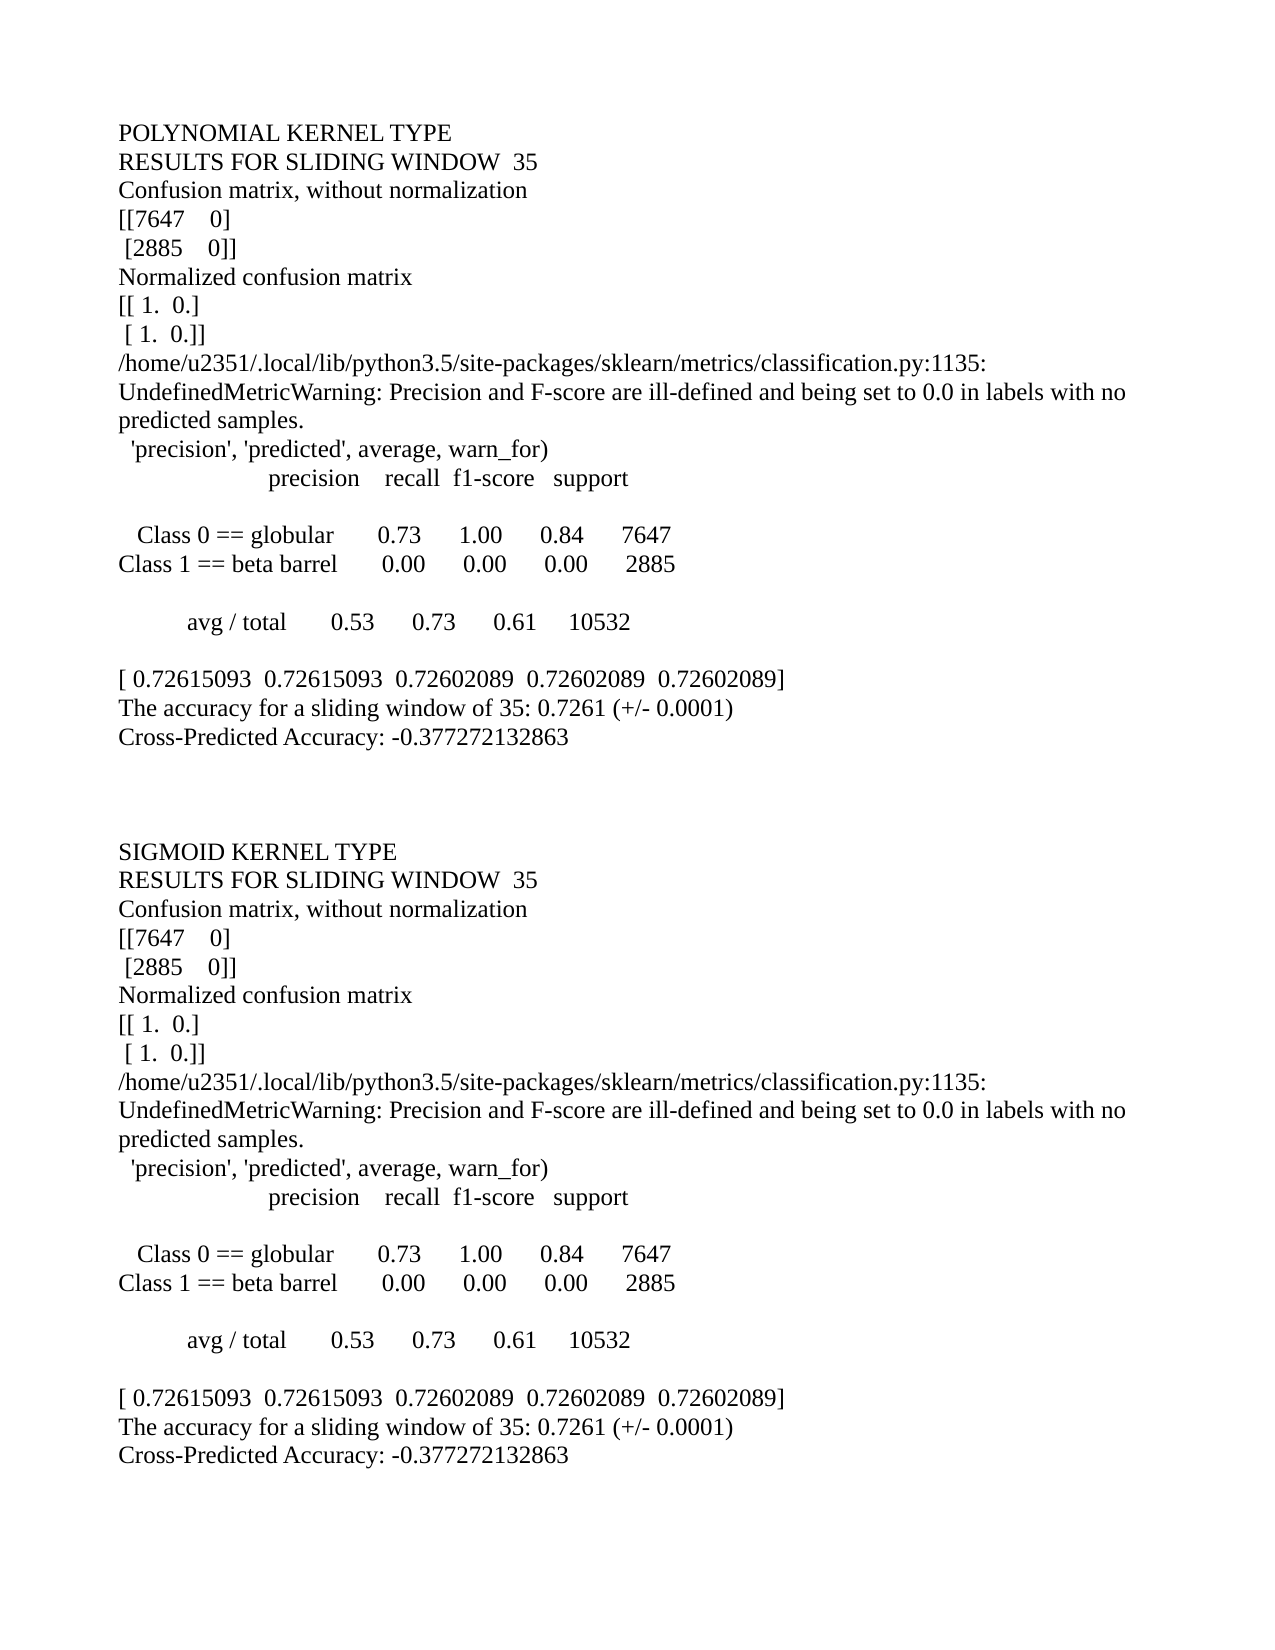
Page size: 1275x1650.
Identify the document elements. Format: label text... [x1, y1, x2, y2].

text 'precision', 'predicted', average, warn_for) [118, 434, 1157, 463]
text POLYNOMIAL KERNEL TYPE [118, 118, 1157, 147]
text Class 0 == globular 0.73 1.00 0.84 7647 [118, 1239, 1157, 1268]
text Confusion matrix, without normalization [118, 894, 1157, 923]
text Confusion matrix, without normalization [118, 176, 1157, 204]
text [[7647 0] [118, 204, 1157, 233]
text [ 0.72615093 0.72615093 0.72602089 0.72602089 0.72602089] [118, 664, 1157, 693]
text RESULTS FOR SLIDING WINDOW 35 [118, 147, 1157, 176]
text Normalized confusion matrix [118, 981, 1157, 1009]
text Cross-Predicted Accuracy: -0.377272132863 [118, 1441, 1157, 1469]
text [ 1. 0.]] [118, 1038, 1157, 1067]
text Normalized confusion matrix [118, 262, 1157, 291]
text Class 1 == beta barrel 0.00 0.00 0.00 2885 [118, 1268, 1157, 1297]
text [ 0.72615093 0.72615093 0.72602089 0.72602089 0.72602089] [118, 1383, 1157, 1412]
text The accuracy for a sliding window of 35: 0.7261 (+/- 0.0001) [118, 693, 1157, 722]
text The accuracy for a sliding window of 35: 0.7261 (+/- 0.0001) [118, 1412, 1157, 1441]
text avg / total 0.53 0.73 0.61 10532 [118, 1326, 1157, 1354]
text Cross-Predicted Accuracy: -0.377272132863 [118, 722, 1157, 751]
text /home/u2351/.local/lib/python3.5/site-packages/sklearn/metrics/classification.py:1135: UndefinedMetricWarning: Precision and F-score are ill-defined and being set to 0.0 in labels with no predicted samples. [118, 1067, 1157, 1153]
text [2885 0]] [118, 233, 1157, 262]
text [ 1. 0.]] [118, 319, 1157, 348]
text [[7647 0] [118, 923, 1157, 952]
text [[ 1. 0.] [118, 1009, 1157, 1038]
text 'precision', 'predicted', average, warn_for) [118, 1153, 1157, 1182]
text avg / total 0.53 0.73 0.61 10532 [118, 607, 1157, 636]
text RESULTS FOR SLIDING WINDOW 35 [118, 866, 1157, 894]
text /home/u2351/.local/lib/python3.5/site-packages/sklearn/metrics/classification.py:1135: UndefinedMetricWarning: Precision and F-score are ill-defined and being set to 0.0 in labels with no predicted samples. [118, 348, 1157, 434]
text [[ 1. 0.] [118, 291, 1157, 319]
text Class 0 == globular 0.73 1.00 0.84 7647 [118, 521, 1157, 549]
text [2885 0]] [118, 952, 1157, 981]
text precision recall f1-score support [118, 463, 1157, 492]
text precision recall f1-score support [118, 1182, 1157, 1211]
text SIGMOID KERNEL TYPE [118, 837, 1157, 866]
text Class 1 == beta barrel 0.00 0.00 0.00 2885 [118, 549, 1157, 578]
